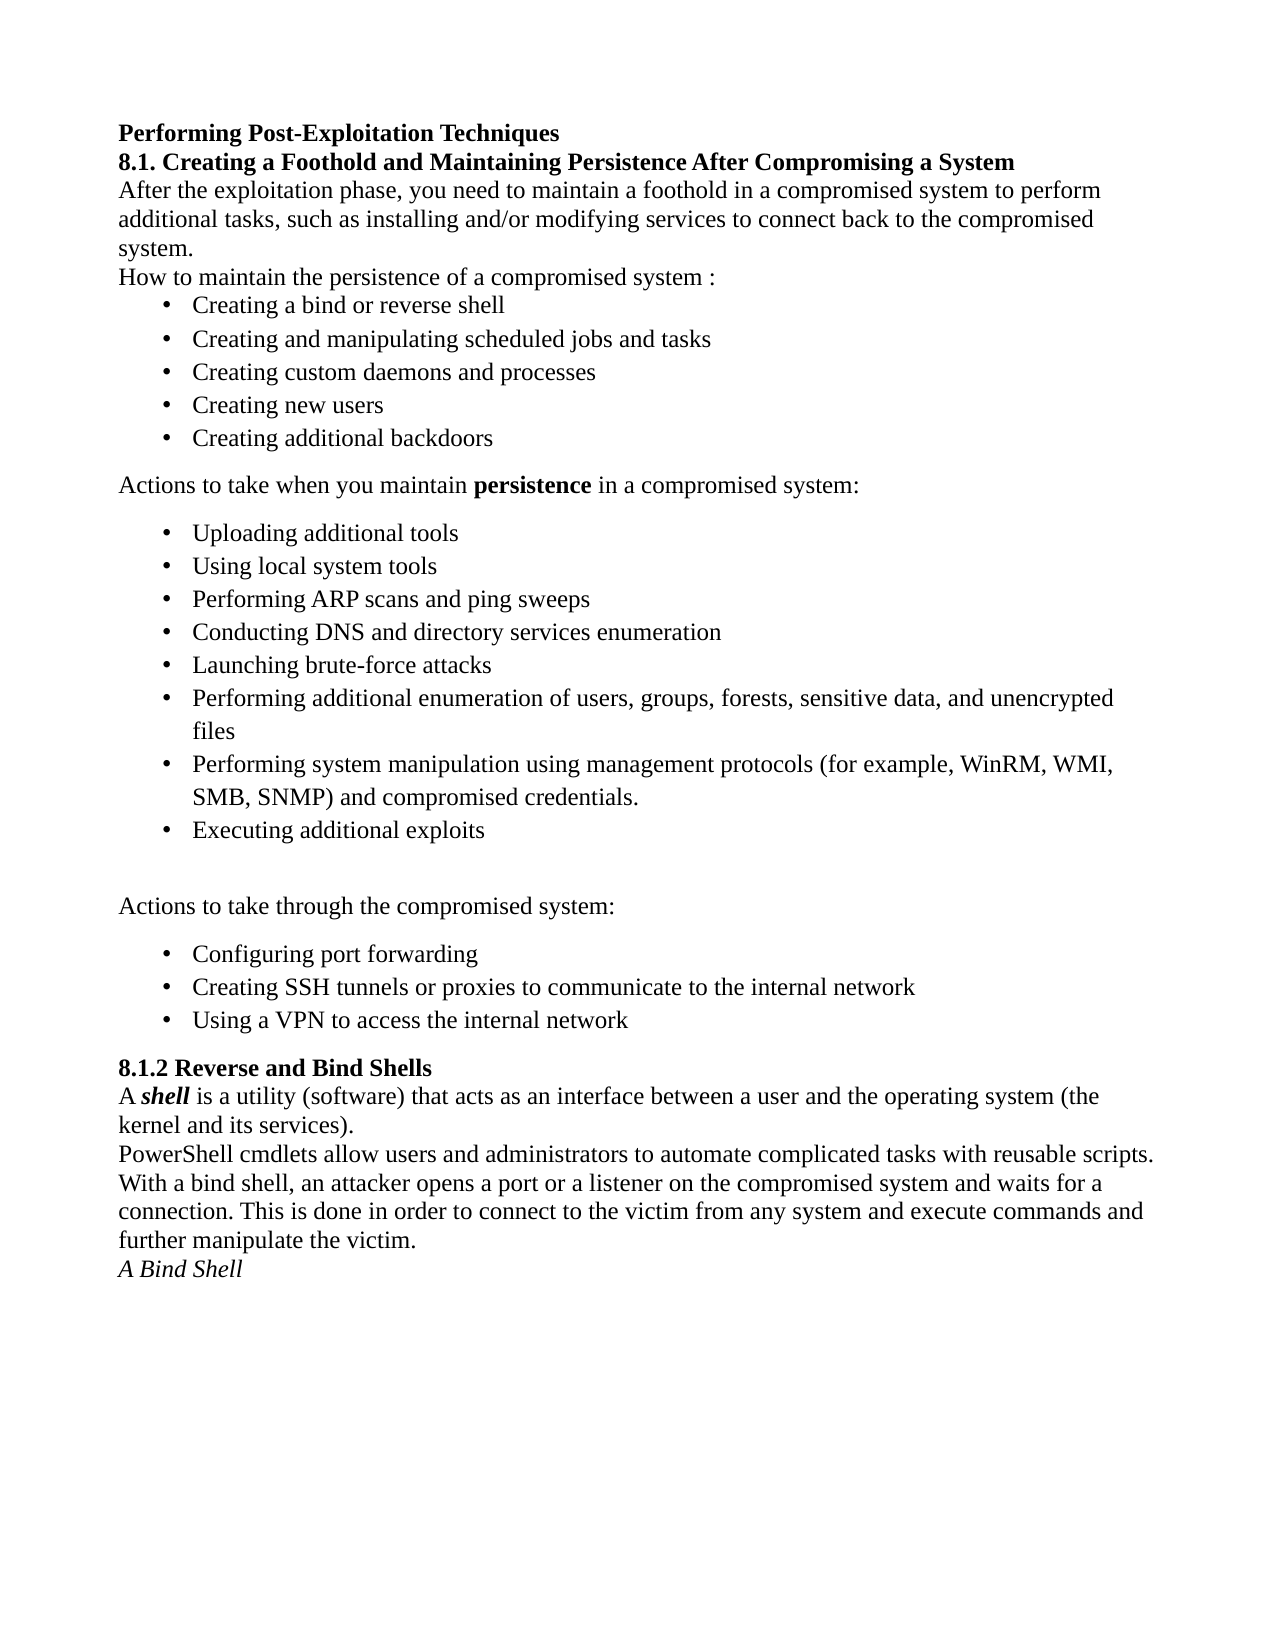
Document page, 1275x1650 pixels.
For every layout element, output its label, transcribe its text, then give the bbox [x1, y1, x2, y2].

list Creating a bind or reverse shell [162, 291, 1157, 319]
text 8.1.2 Reverse and Bind Shells [118, 1053, 1157, 1081]
list Creating new users [162, 390, 1157, 418]
list Configuring port forwarding [162, 939, 1157, 968]
list Creating and manipulating scheduled jobs and tasks [162, 324, 1157, 352]
list Uploading additional tools [162, 518, 1157, 547]
list Performing additional enumeration of users, groups, forests, sensitive data, and unencrypted files [162, 683, 1157, 745]
list Creating custom daemons and processes [162, 357, 1157, 385]
list Performing system manipulation using management protocols (for example, WinRM, WMI, SMB, SNMP) and compromised credentials. [162, 749, 1157, 811]
text A Bind Shell [118, 1254, 1157, 1283]
list Using local system tools [162, 551, 1157, 580]
text Performing Post-Exploitation Techniques [118, 118, 1157, 147]
text How to maintain the persistence of a compromised system : [118, 262, 1157, 291]
list Creating additional backdoors [162, 423, 1157, 451]
text PowerShell cmdlets allow users and administrators to automate complicated tasks with reusable scripts. [118, 1139, 1157, 1168]
text A shell is a utility (software) that acts as an interface between a user and the operating system (the kernel and its services). [118, 1081, 1157, 1139]
list Launching brute-force attacks [162, 650, 1157, 679]
list Performing ARP scans and ping sweeps [162, 584, 1157, 613]
text 8.1. Creating a Foothold and Maintaining Persistence After Compromising a System [118, 147, 1157, 176]
text With a bind shell, an attacker opens a port or a listener on the compromised system and waits for a connection. This is done in order to connect to the victim from any system and execute commands and further manipulate the victim. [118, 1168, 1157, 1254]
list Using a VPN to access the internal network [162, 1005, 1157, 1034]
text After the exploitation phase, you need to maintain a foothold in a compromised system to perform additional tasks, such as installing and/or modifying services to connect back to the compromised system. [118, 176, 1157, 262]
list Creating SSH tunnels or proxies to communicate to the internal network [162, 972, 1157, 1001]
list Executing additional exploits [162, 815, 1157, 844]
list Conducting DNS and directory services enumeration [162, 617, 1157, 646]
text Actions to take through the compromised system: [118, 891, 1157, 920]
text Actions to take when you maintain persistence in a compromised system: [118, 470, 1157, 499]
